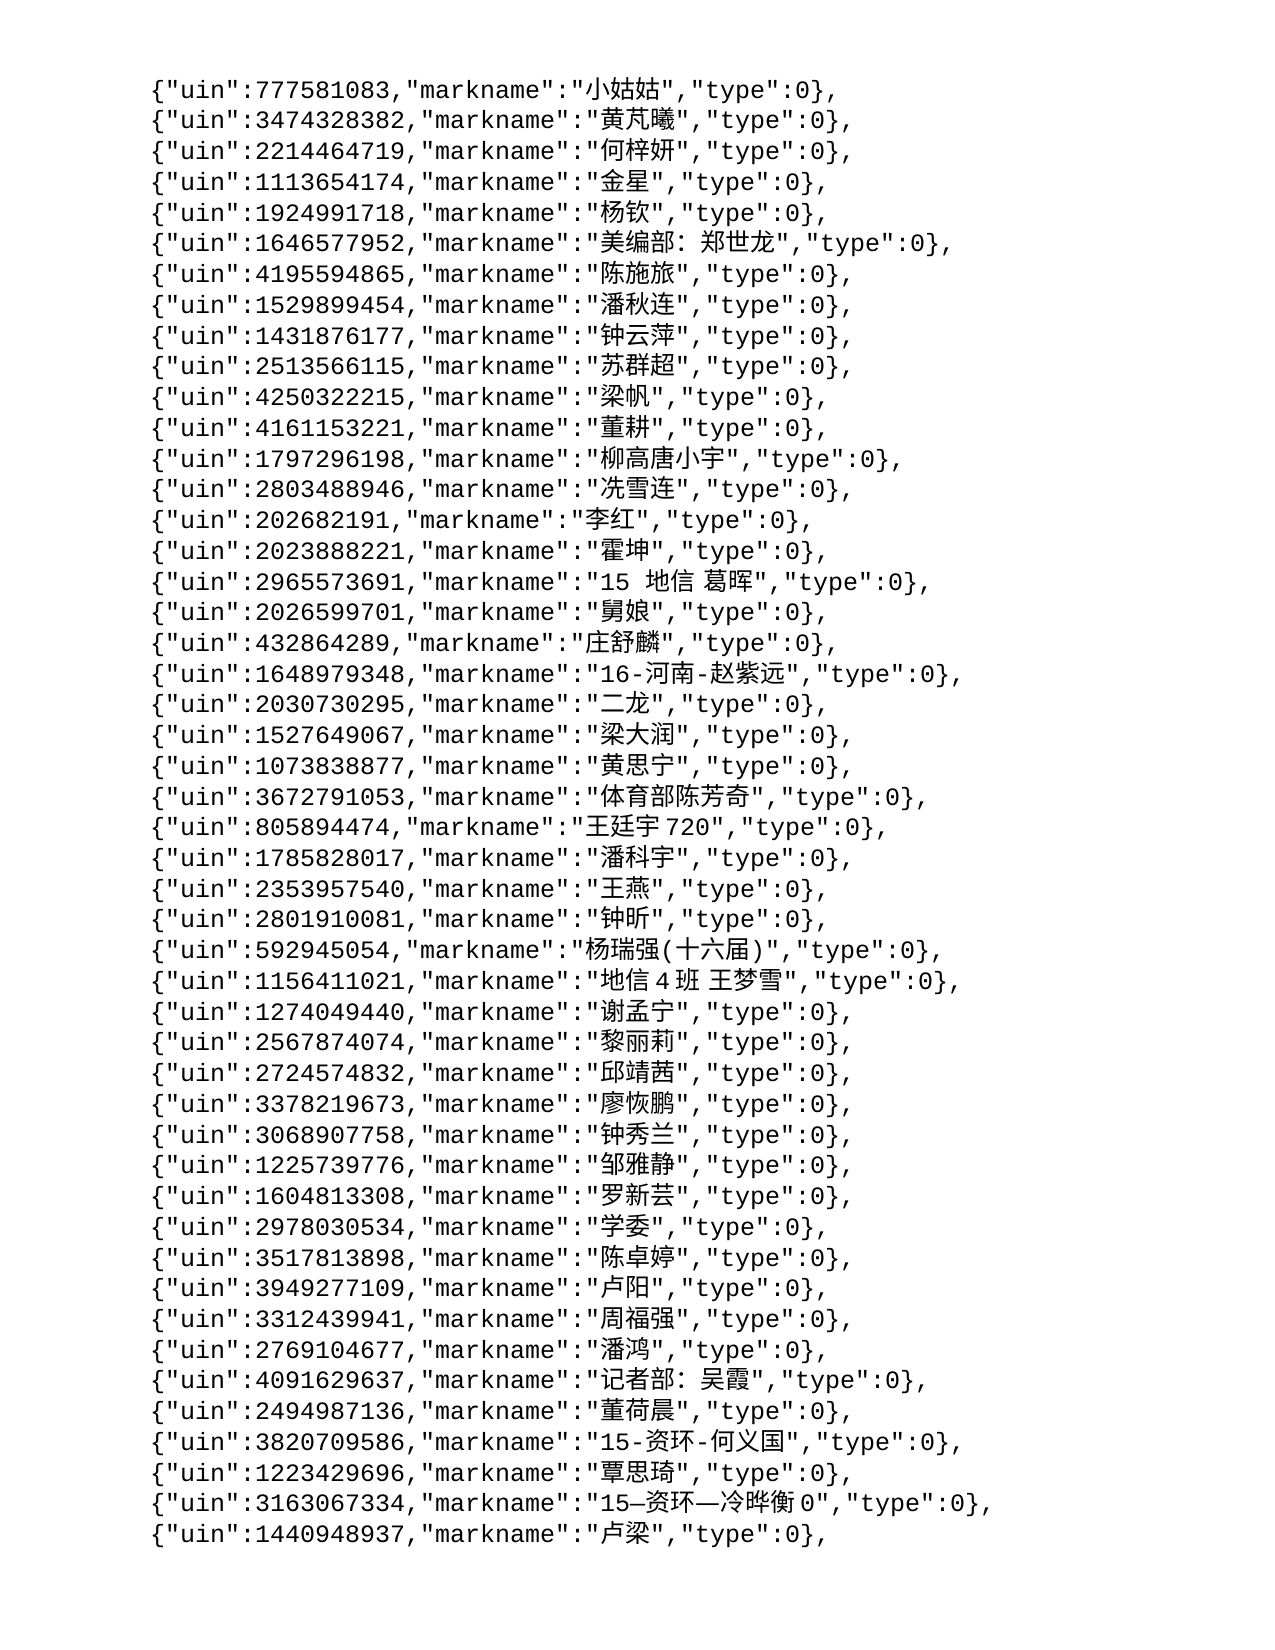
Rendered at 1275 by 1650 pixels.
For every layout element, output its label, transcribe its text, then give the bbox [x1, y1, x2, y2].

text {"retcode":0,"result":{"friends":[{"flag":32,"uin":1977672877,"categories":8},{"flag":4,"uin":181332434,"categories":1},{"flag":16,"uin":1088436431,"categories":4},{"flag":0,"uin":941096745,"categories":0},{"flag":0,"uin":1585151611,"categories":0},{"flag":32,"uin":1805276168,"categories":8},{"flag":4,"uin":4096305117,"categories":1},{"flag":56,"uin":286207818,"categories":14},{"flag":24,"uin":1125327405,"categories":6},{"flag":0,"uin":1497473138,"categories":0},{"flag":0,"uin":2739990128,"categories":0},{"flag":0,"uin":1983256516,"categories":0},{"flag":4,"uin":2388335033,"categories":1},{"flag":40,"uin":1147705927,"categories":10},{"flag":52,"uin":2530017767,"categories":13},{"flag":24,"uin":1026406039,"categories":6},{"flag":52,"uin":1375142875,"categories":13},{"flag":60,"uin":741902648,"categories":15},{"flag":0,"uin":4017862415,"categories":0},{"flag":0,"uin":1029088018,"categories":0},{"flag":0,"uin":3264467930,"categories":0},{"flag":0,"uin":1390006806,"categories":0},{"flag":0,"uin":2059604775,"categories":0},{"flag":40,"uin":2039282992,"categories":10},{"flag":0,"uin":1748315047,"categories":0},{"flag":16,"uin":3395792869,"categories":4},{"flag":52,"uin":338614470,"categories":13},{"flag":32,"uin":2291420747,"categories":8},{"flag":56,"uin":3714169466,"categories":14},{"flag":60,"uin":2853954420,"categories":15},{"flag":0,"uin":2028112766,"categories":0},{"flag":52,"uin":3721554358,"categories":13},{"flag":40,"uin":3941231838,"categories":10},{"flag":0,"uin":2887505048,"categories":0},{"flag":0,"uin":2039443837,"categories":0},{"flag":40,"uin":1103178674,"categories":10},{"flag":8,"uin":2213006936,"categories":2},{"flag":52,"uin":3453345269,"categories":13},{"flag":16,"uin":2195235714,"categories":4},{"flag":32,"uin":3367345670,"categories":8},{"flag":4,"uin":3749770206,"categories":1},{"flag":4,"uin":2217980774,"categories":1},{"flag":32,"uin":1768968391,"categories":8},{"flag":8,"uin":3068714852,"categories":2},{"flag":4,"uin":762383890,"categories":1},{"flag":28,"uin":404339376,"categories":7},{"flag":0,"uin":2804606680,"categories":0},{"flag":4,"uin":3340055802,"categories":1},{"flag":56,"uin":173571341,"categories":14},{"flag":40,"uin":3486101389,"categories":10},{"flag":0,"uin":3767128771,"categories":0},{"flag":4,"uin":557137673,"categories":1},{"flag":0,"uin":2694880204,"categories":0},{"flag":4,"uin":2496045888,"categories":1},{"flag":0,"uin":503024004,"categories":0},{"flag":8,"uin":872796548,"categories":2},{"flag":8,"uin":423615412,"categories":2},{"flag":8,"uin":3059888435,"categories":2},{"flag":16,"uin":3783015922,"categories":4},{"flag":0,"uin":4081762853,"categories":0},{"flag":56,"uin":953196783,"categories":14},{"flag":4,"uin":994577360,"categories":1},{"flag":0,"uin":1193299925,"categories":0},{"flag":16,"uin":2540143575,"categories":4},{"flag":16,"uin":3827644828,"categories":4},{"flag":16,"uin":24371531,"categories":4},{"flag":0,"uin":1838484033,"categories":0},{"flag":40,"uin":742731984,"categories":10},{"flag":4,"uin":3745815829,"categories":1},{"flag":52,"uin":2012332422,"categories":13},{"flag":4,"uin":3047749658,"categories":1},{"flag":40,"uin":3556411222,"categories":10},{"flag":4,"uin":2701913422,"categories":1},{"flag":12,"uin":846741097,"categories":3},{"flag":0,"uin":3679184373,"categories":0},{"flag":0,"uin":2201253718,"categories":0},{"flag":56,"uin":368944306,"categories":14},{"flag":0,"uin":1355657380,"categories":0},{"flag":4,"uin":2314820738,"categories":1},{"flag":4,"uin":2523780541,"categories":1},{"flag":4,"uin":1967295926,"categories":1},{"flag":60,"uin":3025752515,"categories":15},{"flag":8,"uin":2972743509,"categories":2},{"flag":0,"uin":672544641,"categories":0},{"flag":4,"uin":870121305,"categories":1},{"flag":8,"uin":103862768,"categories":2},{"flag":8,"uin":2204872800,"categories":2},{"flag":4,"uin":2664429340,"categories":1},{"flag":28,"uin":2154140065,"categories":7},{"flag":0,"uin":422325932,"categories":0},{"flag":52,"uin":3712918149,"categories":13},{"flag":60,"uin":1078311989,"categories":15},{"flag":4,"uin":3684174950,"categories":1},{"flag":0,"uin":3094356795,"categories":0},{"flag":8,"uin":1661527163,"categories":2},{"flag":180,"uin":2423761838,"categories":13},{"flag":0,"uin":454094870,"categories":0},{"flag":52,"uin":2529801540,"categories":13},{"flag":4,"uin":4141049519,"categories":1},{"flag":16,"uin":2283606403,"categories":4},{"flag":4,"uin":2065586646,"categories":1},{"flag":4,"uin":3851402153,"categories":1},{"flag":0,"uin":3277047291,"categories":0},{"flag":4,"uin":1936321019,"categories":1},{"flag":16,"uin":4235856648,"categories":4},{"flag":52,"uin":3076685576,"categories":13},{"flag":52,"uin":1316903305,"categories":13},{"flag":0,"uin":4195509427,"categories":0},{"flag":8,"uin":3044831726,"categories":2},{"flag":56,"uin":820228441,"categories":14},{"flag":4,"uin":3386157348,"categories":1},{"flag":4,"uin":531222214,"categories":1},{"flag":4,"uin":2642720843,"categories":1},{"flag":56,"uin":3659999570,"categories":14},{"flag":60,"uin":54246419,"categories":15},{"flag":24,"uin":4260761366,"categories":6},{"flag":4,"uin":3297378557,"categories":1},{"flag":0,"uin":4268887161,"categories":0},{"flag":0,"uin":1633070284,"categories":0},{"flag":0,"uin":541297462,"categories":0},{"flag":8,"uin":3866683781,"categories":2},{"flag":16,"uin":3149378299,"categories":4},{"flag":24,"uin":358662936,"categories":6},{"flag":0,"uin":473553330,"categories":0},{"flag":56,"uin":2077016718,"categories":14},{"flag":40,"uin":1738680229,"categories":10},{"flag":56,"uin":2253793653,"categories":14},{"flag":8,"uin":2037083134,"categories":2},{"flag":0,"uin":820429602,"categories":0},{"flag":0,"uin":1019040402,"categories":0},{"flag":40,"uin":2493090829,"categories":10},{"flag":8,"uin":2929705342,"categories":2},{"flag":36,"uin":460677229,"categories":9},{"flag":56,"uin":3455013325,"categories":14},{"flag":40,"uin":2850645815,"categories":10},{"flag":4,"uin":3277943363,"categories":1},{"flag":60,"uin":680821533,"categories":15},{"flag":16,"uin":2568018606,"categories":4},{"flag":8,"uin":3793664627,"categories":2},{"flag":40,"uin":1190783551,"categories":10},{"flag":0,"uin":2066798362,"categories":0},{"flag":16,"uin":91356596,"categories":4},{"flag":40,"uin":4095632478,"categories":10},{"flag":16,"uin":1733302369,"categories":4},{"flag":0,"uin":2792243439,"categories":0},{"flag":40,"uin":4005201857,"categories":10},{"flag":4,"uin":3262958785,"categories":1},{"flag":0,"uin":3654423141,"categories":0},{"flag":0,"uin":3343422046,"categories":0},{"flag":16,"uin":1577047633,"categories":4},{"flag":4,"uin":49380132,"categories":1},{"flag":24,"uin":3720171744,"categories":6},{"flag":16,"uin":3284866365,"categories":4},{"flag":56,"uin":671367841,"categories":14},{"flag":40,"uin":4246366141,"categories":10},{"flag":4,"uin":1269370612,"categories":1},{"flag":12,"uin":777581083,"categories":3},{"flag":16,"uin":1908794158,"categories":4},{"flag":28,"uin":1720972474,"categories":7},{"flag":16,"uin":3474328382,"categories":4},{"flag":52,"uin":2214464719,"categories":13},{"flag":0,"uin":1113654174,"categories":0},{"flag":0,"uin":1924991718,"categories":0},{"flag":40,"uin":1646577952,"categories":10},{"flag":0,"uin":4195594865,"categories":0},{"flag":56,"uin":1529899454,"categories":14},{"flag":16,"uin":1431876177,"categories":4},{"flag":40,"uin":2513566115,"categories":10},{"flag":12,"uin":2342688027,"categories":3},{"flag":60,"uin":4250322215,"categories":15},{"flag":56,"uin":4161153221,"categories":14},{"flag":0,"uin":1797296198,"categories":0},{"flag":56,"uin":2803488946,"categories":14},{"flag":8,"uin":202682191,"categories":2},{"flag":0,"uin":2023888221,"categories":0},{"flag":0,"uin":2965573691,"categories":0},{"flag":12,"uin":2026599701,"categories":3},{"flag":48,"uin":1199066756,"categories":12},{"flag":8,"uin":432864289,"categories":2},{"flag":0,"uin":1648979348,"categories":0},{"flag":8,"uin":2030730295,"categories":2},{"flag":36,"uin":1527649067,"categories":9},{"flag":56,"uin":3633354779,"categories":14},{"flag":16,"uin":1073838877,"categories":4},{"flag":0,"uin":3672791053,"categories":0},{"flag":0,"uin":805894474,"categories":0},{"flag":60,"uin":1785828017,"categories":15},{"flag":60,"uin":2353957540,"categories":15},{"flag":16,"uin":2801910081,"categories":4},{"flag":24,"uin":592945054,"categories":6},{"flag":0,"uin":1156411021,"categories":0},{"flag":4,"uin":1274049440,"categories":1},{"flag":16,"uin":2567874074,"categories":4},{"flag":56,"uin":2724574832,"categories":14},{"flag":40,"uin":3378219673,"categories":10},{"flag":56,"uin":3068907758,"categories":14},{"flag":16,"uin":1225739776,"categories":4},{"flag":56,"uin":1604813308,"categories":14},{"flag":0,"uin":2978030534,"categories":0},{"flag":4,"uin":3517813898,"categories":1},{"flag":16,"uin":3949277109,"categories":4},{"flag":12,"uin":890469545,"categories":3},{"flag":16,"uin":3312439941,"categories":4},{"flag":8,"uin":2769104677,"categories":2},{"flag":40,"uin":4091629637,"categories":10},{"flag":4,"uin":2494987136,"categories":1},{"flag":0,"uin":3820709586,"categories":0},{"flag":4,"uin":1223429696,"categories":1},{"flag":0,"uin":3163067334,"categories":0},{"flag":56,"uin":1440948937,"categories":14},{"flag":24,"uin":4106038376,"categories":6},{"flag":0,"uin":4213490044,"categories":0},{"flag":16,"uin":104731760,"categories":4},{"flag":4,"uin":1378558763,"categories":1},{"flag":24,"uin":1716309025,"categories":6},{"flag":24,"uin":2577553388,"categories":6},{"flag":24,"uin":2113477161,"categories":6},{"flag":40,"uin":763811300,"categories":10},{"flag":56,"uin":1277261631,"categories":14},{"flag":4,"uin":1156618760,"categories":1},{"flag":40,"uin":1538845058,"categories":10},{"flag":40,"uin":3817764977,"categories":10},{"flag":8,"uin":4095309896,"categories":2},{"flag":8,"uin":4189826169,"categories":2},{"flag":16,"uin":2210825551,"categories":4},{"flag":24,"uin":1852029622,"categories":6},{"flag":0,"uin":365713189,"categories":0},{"flag":56,"uin":3806751814,"categories":14},{"flag":0,"uin":861491298,"categories":0},{"flag":36,"uin":1097773474,"categories":9},{"flag":0,"uin":1570744274,"categories":0},{"flag":56,"uin":4256126939,"categories":14},{"flag":0,"uin":3350965508,"categories":0},{"flag":40,"uin":950237266,"categories":10},{"flag":0,"uin":151684000,"categories":0},{"flag":40,"uin":1441627253,"categories":10},{"flag":56,"uin":687799544,"categories":14},{"flag":56,"uin":1772588817,"categories":14},{"flag":8,"uin":27297742,"categories":2},{"flag":16,"uin":1928697133,"categories":4},{"flag":8,"uin":308911789,"categories":2},{"flag":0,"uin":1561562393,"categories":0},{"flag":56,"uin":274465593,"categories":14},{"flag":56,"uin":214623348,"categories":14},{"flag":24,"uin":3371971021,"categories":6},{"flag":24,"uin":2718128011,"categories":6},{"flag":40,"uin":785644274,"categories":10},{"flag":56,"uin":3877792724,"categories":14},{"flag":24,"uin":1645723024,"categories":6},{"flag":40,"uin":1695307879,"categories":10},{"flag":40,"uin":793715980,"categories":10},{"flag":0,"uin":686188473,"categories":0},{"flag":40,"uin":4106253649,"categories":10},{"flag":24,"uin":2899526214,"categories":6},{"flag":8,"uin":1110137406,"categories":2},{"flag":8,"uin":2580704359,"categories":2},{"flag":8,"uin":2050968098,"categories":2},{"flag":8,"uin":627799510,"categories":2},{"flag":0,"uin":799614558,"categories":0},{"flag":60,"uin":1133013151,"categories":15},{"flag":40,"uin":1934469538,"categories":10},{"flag":28,"uin":2806771956,"categories":7},{"flag":4,"uin":4051144137,"categories":1},{"flag":4,"uin":1758883317,"categories":1},{"flag":0,"uin":1966274612,"categories":0},{"flag":40,"uin":2112703993,"categories":10},{"flag":36,"uin":602181312,"categories":9},{"flag":16,"uin":2512670497,"categories":4},{"flag":24,"uin":1917702288,"categories":6},{"flag":16,"uin":3708862873,"categories":4},{"flag":40,"uin":249442008,"categories":10},{"flag":60,"uin":1833509900,"categories":15},{"flag":0,"uin":887594263,"categories":0},{"flag":32,"uin":766497619,"categories":8},{"flag":24,"uin":2638781884,"categories":6},{"flag":0,"uin":3085155043,"categories":0},{"flag":24,"uin":3758830631,"categories":6},{"flag":0,"uin":1323525072,"categories":0},{"flag":56,"uin":4176151438,"categories":14},{"flag":56,"uin":3510012239,"categories":14},{"flag":24,"uin":4193103269,"categories":6},{"flag":40,"uin":4239830383,"categories":10},{"flag":56,"uin":2377771958,"categories":14},{"flag":0,"uin":1726221749,"categories":0},{"flag":12,"uin":2861633915,"categories":3},{"flag":56,"uin":3004507308,"categories":14},{"flag":12,"uin":1824214288,"categories":3},{"flag":24,"uin":320664662,"categories":6},{"flag":52,"uin":3762129043,"categories":13},{"flag":0,"uin":2417659070,"categories":0},{"flag":8,"uin":1630280990,"categories":2},{"flag":40,"uin":3053634866,"categories":10},{"flag":0,"uin":1383364091,"categories":0},{"flag":24,"uin":948901744,"categories":6},{"flag":24,"uin":452606520,"categories":6},{"flag":0,"uin":1430148815,"categories":0},{"flag":56,"uin":2361233545,"categories":14},{"flag":4,"uin":2607342395,"categories":1},{"flag":60,"uin":2514390106,"categories":15},{"flag":0,"uin":3212298566,"categories":0},{"flag":0,"uin":1180436080,"categories":0},{"flag":8,"uin":620934961,"categories":2},{"flag":0,"uin":1453307694,"categories":0},{"flag":28,"uin":4186464775,"categories":7},{"flag":0,"uin":1742243536,"categories":0},{"flag":0,"uin":1023362171,"categories":0}],"marknames":[{"uin":1977672877,"markname":"麦水科","type":0},{"uin":1088436431,"markname":"钟玲","type":0},{"uin":1585151611,"markname":"崔","type":0},{"uin":1805276168,"markname":"徐庆钟","type":0},{"uin":4096305117,"markname":"林佳豪","type":0},{"uin":286207818,"markname":"郭芳","type":0},{"uin":1125327405,"markname":"任传佳","type":0},{"uin":1497473138,"markname":"武汉地区负责人","type":0},{"uin":2739990128,"markname":"二中","type":0},{"uin":1983256516,"markname":"宋红莹教官","type":0},{"uin":2388335033,"markname":"张家豪","type":0},{"uin":1147705927,"markname":"虞达靖(十二届)","type":0},{"uin":2530017767,"markname":"麦薇","type":0},{"uin":1026406039,"markname":"卢涵","type":0},{"uin":1375142875,"markname":"欧琳","type":0},{"uin":741902648,"markname":"何桦","type":0},{"uin":4017862415,"markname":"刘洋","type":0},{"uin":1029088018,"markname":"。。。。。","type":0},{"uin":1390006806,"markname":"qq音速家族","type":0},{"uin":2059604775,"markname":"张晟凯自强","type":0},{"uin":2039282992,"markname":"鄂永芳","type":0},{"uin":1748315047,"markname":"小哄~(^V^)","type":0},{"uin":3395792869,"markname":"鸭子","type":0},{"uin":338614470,"markname":"杨泽敏","type":0},{"uin":3714169466,"markname":"廖敏","type":0},{"uin":2853954420,"markname":"罗家霖","type":0},{"uin":2028112766,"markname":"周雨梅","type":0},{"uin":3721554358,"markname":"赵珊莹","type":0},{"uin":3941231838,"markname":"十三届：李勇浩","type":0},{"uin":2887505048,"markname":"柳高地信学妹","type":0},{"uin":2039443837,"markname":"李万哲","type":0},{"uin":1103178674,"markname":"写作部：曾建姣","type":0},{"uin":2213006936,"markname":"陆秋丹","type":0},{"uin":3453345269,"markname":"张人干","type":0},{"uin":2195235714,"markname":"莫惠琴","type":0},{"uin":3367345670,"markname":"龙旭达","type":0},{"uin":3749770206,"markname":"黄维正","type":0},{"uin":2217980774,"markname":"大头","type":0},{"uin":3068714852,"markname":"赖系","type":0},{"uin":762383890,"markname":"大头","type":0},{"uin":2804606680,"markname":"吴锦波","type":0},{"uin":3340055802,"markname":"董斯斯","type":0},{"uin":173571341,"markname":"潘晓芸","type":0},{"uin":3486101389,"markname":"董婷婷","type":0},{"uin":3767128771,"markname":"15-资环-杨航025-116","type":0},{"uin":557137673,"markname":"虞思皓","type":0},{"uin":2694880204,"markname":"地信制图江燕桦","type":0},{"uin":2496045888,"markname":"啊蒋","type":0},{"uin":503024004,"markname":"王玥瑶","type":0},{"uin":872796548,"markname":" 冼蕾","type":0},{"uin":423615412,"markname":"潘泓江","type":0},{"uin":3059888435,"markname":"董霖明","type":0},{"uin":3783015922,"markname":"董富瑞","type":0},{"uin":4081762853,"markname":"15-地信-武景岳","type":0},{"uin":953196783,"markname":"邱闲","type":0},{"uin":994577360,"markname":"陈刘云","type":0},{"uin":1193299925,"markname":"略懂-康雨豪","type":0},{"uin":2540143575,"markname":"董鑫明","type":0},{"uin":3827644828,"markname":"N≡N","type":0},{"uin":24371531,"markname":"廖频","type":0},{"uin":1838484033,"markname":"15-地信-张慧","type":0},{"uin":742731984,"markname":"副社长李青云","type":0},{"uin":3745815829,"markname":"黎明兵","type":0},{"uin":2012332422,"markname":"潘俊霖","type":0},{"uin":3047749658,"markname":"董刚玉","type":0},{"uin":3556411222,"markname":"岑祚保","type":0},{"uin":2701913422,"markname":"冯月的mam","type":0},{"uin":846741097,"markname":"大姑姑","type":0},{"uin":3679184373,"markname":"冯玉乾","type":0},{"uin":2201253718,"markname":"14柳高徐汐","type":0},{"uin":368944306,"markname":"蒋跃兰","type":0},{"uin":1355657380,"markname":"学姐14号兰志娴","type":0},{"uin":2314820738,"markname":"李希靖","type":0},{"uin":2523780541,"markname":"李慧雯","type":0},{"uin":1967295926,"markname":"韦静茜","type":0},{"uin":3025752515,"markname":"谭济莎","type":0},{"uin":2972743509,"markname":"张强","type":0},{"uin":672544641,"markname":"14-地信-李郑宇","type":0},{"uin":870121305,"markname":"黎俊麟","type":0},{"uin":103862768,"markname":"邱俊源","type":0},{"uin":2204872800,"markname":"邓荻琛","type":0},{"uin":2664429340,"markname":"林楚莹","type":0},{"uin":422325932,"markname":"惠紫卿","type":0},{"uin":3712918149,"markname":"梁翀","type":0},{"uin":1078311989,"markname":"黄柳君","type":0},{"uin":3684174950,"markname":" 朱思娜","type":0},{"uin":3094356795,"markname":"谢煜晨","type":0},{"uin":1661527163,"markname":"豪弟","type":0},{"uin":2423761838,"markname":"黄振旸","type":0},{"uin":454094870,"markname":"何晓辉","type":0},{"uin":2529801540,"markname":"黄晨","type":0},{"uin":4141049519,"markname":"张灵玉","type":0},{"uin":2283606403,"markname":"妹","type":0},{"uin":2065586646,"markname":"陈俪萱","type":0},{"uin":3851402153,"markname":"于春堃","type":0},{"uin":3277047291,"markname":" 地信3班 朱正","type":0},{"uin":1936321019,"markname":"吴凌","type":0},{"uin":4235856648,"markname":"许艺龄","type":0},{"uin":3076685576,"markname":"邱昱","type":0},{"uin":1316903305,"markname":"严焱","type":0},{"uin":4195509427,"markname":"遥感陈江媛","type":0},{"uin":3044831726,"markname":"邓沂昕","type":0},{"uin":820228441,"markname":"李浩玮","type":0},{"uin":3386157348,"markname":"蒋晓君","type":0},{"uin":531222214,"markname":"韦德力","type":0},{"uin":2642720843,"markname":"覃思琦","type":0},{"uin":3659999570,"markname":"卢芳安","type":0},{"uin":54246419,"markname":"覃丽冰","type":0},{"uin":4260761366,"markname":"罗静","type":0},{"uin":3297378557,"markname":"周鹏祥","type":0},{"uin":4268887161,"markname":"15-资环-慕航116","type":0},{"uin":1633070284,"markname":"社会学 叶佳韵","type":0},{"uin":541297462,"markname":"刘宇森","type":0},{"uin":3866683781,"markname":"莫丹琳","type":0},{"uin":3149378299,"markname":"林瑶","type":0},{"uin":358662936,"markname":"梁国芳","type":0},{"uin":473553330,"markname":"胡琦","type":0},{"uin":2077016718,"markname":"刘科龙","type":0},{"uin":1738680229,"markname":"写作部：张慧敏","type":0},{"uin":2253793653,"markname":"李梦洁","type":0},{"uin":2037083134,"markname":"梁舒","type":0},{"uin":820429602,"markname":"金逸陶","type":0},{"uin":1019040402,"markname":"产品组 李耳冉","type":0},{"uin":2493090829,"markname":"董秀珍","type":0},{"uin":2929705342,"markname":"恒星","type":0},{"uin":460677229,"markname":"陶建宁","type":0},{"uin":3455013325,"markname":"钟瑞彬","type":0},{"uin":2850645815,"markname":"钟奋忠","type":0},{"uin":3277943363,"markname":"钟杭利","type":0},{"uin":680821533,"markname":"欧婷","type":0},{"uin":2568018606,"markname":"陈日红","type":0},{"uin":3793664627,"markname":"陶玉华","type":0},{"uin":1190783551,"markname":"钟奋忠","type":0},{"uin":2066798362,"markname":"程家伟","type":0},{"uin":91356596,"markname":" 覃邡蘇","type":0},{"uin":4095632478,"markname":"宣传部：卿宁","type":0},{"uin":1733302369,"markname":"程榜昇","type":0},{"uin":2792243439,"markname":"中文-李雯","type":0},{"uin":4005201857,"markname":"人事部；植成园","type":0},{"uin":3262958785,"markname":"何清","type":0},{"uin":3654423141,"markname":"雷超然","type":0},{"uin":3343422046,"markname":"吕剑伦","type":0},{"uin":1577047633,"markname":"李阳","type":0},{"uin":49380132,"markname":"容叶枫","type":0},{"uin":3720171744,"markname":"黄怡","type":0},{"uin":3284866365,"markname":"谢佳秀","type":0},{"uin":671367841,"markname":"贾哲铖","type":0},{"uin":4246366141,"markname":"编辑部:麦素娇","type":0},{"uin":1269370612,"markname":"杨懿","type":0},{"uin":777581083,"markname":"小姑姑","type":0},{"uin":3474328382,"markname":"黄芃曦","type":0},{"uin":2214464719,"markname":"何梓妍","type":0},{"uin":1113654174,"markname":"金星","type":0},{"uin":1924991718,"markname":"杨钦","type":0},{"uin":1646577952,"markname":"美编部：郑世龙","type":0},{"uin":4195594865,"markname":"陈施旅","type":0},{"uin":1529899454,"markname":"潘秋连","type":0},{"uin":1431876177,"markname":"钟云萍","type":0},{"uin":2513566115,"markname":"苏群超","type":0},{"uin":4250322215,"markname":"梁帆","type":0},{"uin":4161153221,"markname":"董耕","type":0},{"uin":1797296198,"markname":"柳高唐小宇","type":0},{"uin":2803488946,"markname":"冼雪连","type":0},{"uin":202682191,"markname":"李红","type":0},{"uin":2023888221,"markname":"霍坤","type":0},{"uin":2965573691,"markname":"15 地信 葛晖","type":0},{"uin":2026599701,"markname":"舅娘","type":0},{"uin":432864289,"markname":"庄舒麟","type":0},{"uin":1648979348,"markname":"16-河南-赵紫远","type":0},{"uin":2030730295,"markname":"二龙","type":0},{"uin":1527649067,"markname":"梁大润","type":0},{"uin":1073838877,"markname":"黄思宁","type":0},{"uin":3672791053,"markname":"体育部陈芳奇","type":0},{"uin":805894474,"markname":"王廷宇720","type":0},{"uin":1785828017,"markname":"潘科宇","type":0},{"uin":2353957540,"markname":"王燕","type":0},{"uin":2801910081,"markname":"钟昕","type":0},{"uin":592945054,"markname":"杨瑞强(十六届)","type":0},{"uin":1156411021,"markname":"地信4班 王梦雪","type":0},{"uin":1274049440,"markname":"谢孟宁","type":0},{"uin":2567874074,"markname":"黎丽莉","type":0},{"uin":2724574832,"markname":"邱靖茜","type":0},{"uin":3378219673,"markname":"廖恢鹏","type":0},{"uin":3068907758,"markname":"钟秀兰","type":0},{"uin":1225739776,"markname":"邹雅静","type":0},{"uin":1604813308,"markname":"罗新芸","type":0},{"uin":2978030534,"markname":"学委","type":0},{"uin":3517813898,"markname":"陈卓婷","type":0},{"uin":3949277109,"markname":"卢阳","type":0},{"uin":3312439941,"markname":"周福强","type":0},{"uin":2769104677,"markname":"潘鸿","type":0},{"uin":4091629637,"markname":"记者部：吴霞","type":0},{"uin":2494987136,"markname":"董荷晨","type":0},{"uin":3820709586,"markname":"15-资环-何义国","type":0},{"uin":1223429696,"markname":"覃思琦","type":0},{"uin":3163067334,"markname":"15—资环—冷晔衡0","type":0},{"uin":1440948937,"markname":"卢梁","type":0},{"uin":4106038376,"markname":"记者部：杨春玉","type":0},{"uin":4213490044,"markname":"16广西石珊珊","type":0},{"uin":104731760,"markname":"钟玲","type":0},{"uin":1378558763,"markname":"王毓江","type":0},{"uin":1716309025,"markname":"编辑部钟薇","type":0},{"uin":2577553388,"markname":"岑静萍","type":0},{"uin":2113477161,"markname":"陈...","type":0},{"uin":763811300,"markname":"董小琴","type":0},{"uin":1277261631,"markname":"钟晓虹","type":0},{"uin":1156618760,"markname":"程鹏","type":0},{"uin":1538845058,"markname":" 黄蔼蓉","type":0},{"uin":3817764977,"markname":"陶啊莲","type":0},{"uin":4095309896,"markname":"钟京怡","type":0},{"uin":4189826169,"markname":"廖绪彬","type":0},{"uin":2210825551,"markname":"董翠莲","type":0},{"uin":1852029622,"markname":"陶善豪","type":0},{"uin":365713189,"markname":"15-地信-吴林颖-126-","type":0},{"uin":3806751814,"markname":"潘新会","type":0},{"uin":861491298,"markname":"赵妈","type":0},{"uin":1097773474,"markname":"潘任安","type":0},{"uin":1570744274,"markname":"15-地信-段雨希-130-","type":0},{"uin":4256126939,"markname":"陶兴花","type":0},{"uin":3350965508,"markname":"刘佳佳","type":0},{"uin":950237266,"markname":"人事部：杨华华","type":0},{"uin":1441627253,"markname":"编辑部：李浩","type":0},{"uin":687799544,"markname":"潘绍玉","type":0},{"uin":27297742,"markname":"一中吧那个理科渣","type":0},{"uin":1928697133,"markname":"钟明峰","type":0},{"uin":308911789,"markname":"廖倍仪","type":0},{"uin":1561562393,"markname":"陆裕富","type":0},{"uin":274465593,"markname":"徐小妹","type":0},{"uin":214623348,"markname":"廖春","type":0},{"uin":3371971021,"markname":"董榕叶","type":0},{"uin":2718128011,"markname":"周明裕","type":0},{"uin":785644274,"markname":"毛辉","type":0},{"uin":3877792724,"markname":"董连娇","type":0},{"uin":1645723024,"markname":"刘钰杰","type":0},{"uin":1695307879,"markname":"杨扬","type":0},{"uin":793715980,"markname":"钟婷茹","type":0},{"uin":686188473,"markname":"简文韵","type":0},{"uin":4106253649,"markname":"陈杏芳","type":0},{"uin":2899526214,"markname":"潘丽丽","type":0},{"uin":1110137406,"markname":"董子健","type":0},{"uin":2580704359,"markname":"谢丽轩","type":0},{"uin":2050968098,"markname":"刘懿","type":0},{"uin":627799510,"markname":"朱茵","type":0},{"uin":799614558,"markname":"汪","type":0},{"uin":1133013151,"markname":"温晴","type":0},{"uin":1934469538,"markname":"何家慧","type":0},{"uin":2806771956,"markname":"李华","type":0},{"uin":4051144137,"markname":"骆俊地","type":0},{"uin":1758883317,"markname":"李逢欲","type":0},{"uin":1966274612,"markname":"纪煜杰","type":0},{"uin":2112703993,"markname":"陈玲","type":0},{"uin":602181312,"markname":"谢易秀","type":0},{"uin":2512670497,"markname":"覃芳秀","type":0},{"uin":1917702288,"markname":"钟易均","type":0},{"uin":3708862873,"markname":"QQ","type":0},{"uin":249442008,"markname":"植呈园","type":0},{"uin":1833509900,"markname":"刘凯妮","type":0},{"uin":887594263,"markname":"张佳楠-地四","type":0},{"uin":766497619,"markname":"唐绪富","type":0},{"uin":2638781884,"markname":"邓贤平","type":0},{"uin":3085155043,"markname":"马思","type":0},{"uin":3758830631,"markname":"陈雪","type":0},{"uin":4176151438,"markname":"刘燕","type":0},{"uin":3510012239,"markname":"莫求莲","type":0},{"uin":4193103269,"markname":"赵海莲","type":0},{"uin":2377771958,"markname":"罗丽珍","type":0},{"uin":1726221749,"markname":"13贺州张义立","type":0},{"uin":3004507308,"markname":"钟小英","type":0},{"uin":1824214288,"markname":"欧艳英","type":0},{"uin":320664662,"markname":"李玉娟","type":0},{"uin":3762129043,"markname":"肥兆","type":0},{"uin":2417659070,"markname":"柳高覃超","type":0},{"uin":1630280990,"markname":"陆鑫","type":0},{"uin":3053634866,"markname":"莫艳","type":0},{"uin":1383364091,"markname":"张曼丽","type":0},{"uin":948901744,"markname":"陶善豪","type":0},{"uin":452606520,"markname":"刘思萍","type":0},{"uin":1430148815,"markname":"地信3班 刘晓奎","type":0},{"uin":2361233545,"markname":"廖心华","type":0},{"uin":2514390106,"markname":"莫传键","type":0},{"uin":3212298566,"markname":"14-地信-郁婷婷","type":0},{"uin":1180436080,"markname":"物院微电刘森","type":0},{"uin":620934961,"markname":"一中那个理科","type":0},{"uin":1453307694,"markname":"16 经管 章千","type":0},{"uin":4186464775,"markname":"元旦同学","type":0},{"uin":1742243536,"markname":"焦明捷","type":0}],"categories":[{"index":0,"sort":2,"name":"none"},{"index":1,"sort":4,"name":"primary"},{"index":2,"sort":10,"name":"friend"},{"index":3,"sort":13,"name":"Relationship"},{"index":4,"sort":6,"name":"Middle"},{"index":5,"sort":19,"name":"another"},{"index":6,"sort":12,"name":"literature 2"},{"index":7,"sort":1,"name":""},{"index":8,"sort":9,"name":"master"},{"index":9,"sort":5,"name":" senior 1"},{"index":10,"sort":11,"name":"literature 1"},{"index":11,"sort":20,"name":"封权限"},{"index":12,"sort":3,"name":"。"},{"index":13,"sort":8,"name":"small"},{"index":14,"sort":7,"name":"senior 2"},{"index":15,"sort":14,"name":"again"}],"vipinfo":[{"vip_level":0,"u":2065586646,"is_vip":0},{"vip_level":0,"u":3851402153,"is_vip":0},{"vip_level":0,"u":3277047291,"is_vip":0},{"vip_level":0,"u":1936321019,"is_vip":0},{"vip_level":0,"u":4235856648,"is_vip":0},{"vip_level":0,"u":3076685576,"is_vip":0},{"vip_level":0,"u":1316903305,"is_vip":0},{"vip_level":0,"u":4195509427,"is_vip":0},{"vip_level":0,"u":3044831726,"is_vip":0},{"vip_level":0,"u":820228441,"is_vip":0},{"vip_level":0,"u":3386157348,"is_vip":0},{"vip_level":6,"u":531222214,"is_vip":1},{"vip_level":0,"u":2642720843,"is_vip":0},{"vip_level":0,"u":3659999570,"is_vip":0},{"vip_level":0,"u":54246419,"is_vip":0},{"vip_level":3,"u":4260761366,"is_vip":1},{"vip_level":0,"u":3297378557,"is_vip":0},{"vip_level":1,"u":4268887161,"is_vip":1},{"vip_level":0,"u":1633070284,"is_vip":0},{"vip_level":0,"u":541297462,"is_vip":0},{"vip_level":0,"u":3866683781,"is_vip":0},{"vip_level":5,"u":3149378299,"is_vip":1},{"vip_level":6,"u":358662936,"is_vip":1},{"vip_level":4,"u":473553330,"is_vip":1},{"vip_level":0,"u":2077016718,"is_vip":0},{"vip_level":7,"u":1738680229,"is_vip":1},{"vip_level":0,"u":2253793653,"is_vip":0},{"vip_level":0,"u":2037083134,"is_vip":0},{"vip_level":5,"u":820429602,"is_vip":1},{"vip_level":4,"u":1019040402,"is_vip":1},{"vip_level":0,"u":2493090829,"is_vip":0},{"vip_level":0,"u":2929705342,"is_vip":0},{"vip_level":0,"u":460677229,"is_vip":0},{"vip_level":0,"u":3455013325,"is_vip":0},{"vip_level":0,"u":2850645815,"is_vip":0},{"vip_level":0,"u":3277943363,"is_vip":0},{"vip_level":3,"u":680821533,"is_vip":1},{"vip_level":0,"u":2568018606,"is_vip":0},{"vip_level":0,"u":3793664627,"is_vip":0},{"vip_level":0,"u":1190783551,"is_vip":0},{"vip_level":0,"u":2066798362,"is_vip":0},{"vip_level":0,"u":91356596,"is_vip":0},{"vip_level":1,"u":4095632478,"is_vip":1},{"vip_level":0,"u":1733302369,"is_vip":0},{"vip_level":3,"u":2792243439,"is_vip":1},{"vip_level":0,"u":4005201857,"is_vip":0},{"vip_level":0,"u":3262958785,"is_vip":0},{"vip_level":4,"u":3654423141,"is_vip":1},{"vip_level":0,"u":3343422046,"is_vip":0},{"vip_level":0,"u":1577047633,"is_vip":0},{"vip_level":0,"u":793715980,"is_vip":0},{"vip_level":0,"u":686188473,"is_vip":0},{"vip_level":0,"u":4106253649,"is_vip":0},{"vip_level":0,"u":2899526214,"is_vip":0},{"vip_level":0,"u":1110137406,"is_vip":0},{"vip_level":0,"u":2580704359,"is_vip":0},{"vip_level":0,"u":2050968098,"is_vip":0},{"vip_level":0,"u":627799510,"is_vip":0},{"vip_level":0,"u":799614558,"is_vip":0},{"vip_level":0,"u":1133013151,"is_vip":0},{"vip_level":0,"u":1934469538,"is_vip":0},{"vip_level":0,"u":2806771956,"is_vip":0},{"vip_level":0,"u":4051144137,"is_vip":0},{"vip_level":0,"u":1758883317,"is_vip":0},{"vip_level":0,"u":1966274612,"is_vip":0},{"vip_level":0,"u":2112703993,"is_vip":0},{"vip_level":0,"u":602181312,"is_vip":0},{"vip_level":0,"u":2512670497,"is_vip":0},{"vip_level":0,"u":1917702288,"is_vip":0},{"vip_level":0,"u":3708862873,"is_vip":0},{"vip_level":0,"u":249442008,"is_vip":0},{"vip_level":4,"u":1833509900,"is_vip":1},{"vip_level":0,"u":887594263,"is_vip":0},{"vip_level":0,"u":766497619,"is_vip":0},{"vip_level":0,"u":2638781884,"is_vip":0},{"vip_level":0,"u":3085155043,"is_vip":0},{"vip_level":0,"u":3758830631,"is_vip":0},{"vip_level":0,"u":1323525072,"is_vip":0},{"vip_level":0,"u":4176151438,"is_vip":0},{"vip_level":0,"u":3510012239,"is_vip":0},{"vip_level":0,"u":4193103269,"is_vip":0},{"vip_level":0,"u":4239830383,"is_vip":0},{"vip_level":0,"u":2377771958,"is_vip":0},{"vip_level":3,"u":1726221749,"is_vip":1},{"vip_level":0,"u":2861633915,"is_vip":0},{"vip_level":0,"u":3004507308,"is_vip":0},{"vip_level":0,"u":1824214288,"is_vip":0},{"vip_level":0,"u":320664662,"is_vip":0},{"vip_level":0,"u":3762129043,"is_vip":0},{"vip_level":0,"u":2417659070,"is_vip":0},{"vip_level":0,"u":1630280990,"is_vip":0},{"vip_level":0,"u":3053634866,"is_vip":0},{"vip_level":0,"u":1383364091,"is_vip":0},{"vip_level":0,"u":948901744,"is_vip":0},{"vip_level":0,"u":452606520,"is_vip":0},{"vip_level":0,"u":1430148815,"is_vip":0},{"vip_level":0,"u":2361233545,"is_vip":0},{"vip_level":0,"u":2607342395,"is_vip":0},{"vip_level":0,"u":2514390106,"is_vip":0},{"vip_level":0,"u":3212298566,"is_vip":0},{"vip_level":0,"u":1977672877,"is_vip":0},{"vip_level":0,"u":181332434,"is_vip":0},{"vip_level":0,"u":1088436431,"is_vip":0},{"vip_level":0,"u":941096745,"is_vip":0},{"vip_level":6,"u":1585151611,"is_vip":1},{"vip_level":0,"u":1805276168,"is_vip":0},{"vip_level":0,"u":4096305117,"is_vip":0},{"vip_level":0,"u":286207818,"is_vip":0},{"vip_level":0,"u":1125327405,"is_vip":0},{"vip_level":0,"u":1497473138,"is_vip":0},{"vip_level":0,"u":2739990128,"is_vip":0},{"vip_level":0,"u":1983256516,"is_vip":0},{"vip_level":0,"u":2388335033,"is_vip":0},{"vip_level":0,"u":1147705927,"is_vip":0},{"vip_level":0,"u":2530017767,"is_vip":0},{"vip_level":0,"u":1026406039,"is_vip":0},{"vip_level":3,"u":1375142875,"is_vip":1},{"vip_level":2,"u":741902648,"is_vip":1},{"vip_level":1,"u":4017862415,"is_vip":1},{"vip_level":0,"u":1029088018,"is_vip":0},{"vip_level":0,"u":3264467930,"is_vip":0},{"vip_level":0,"u":1390006806,"is_vip":0},{"vip_level":0,"u":2059604775,"is_vip":0},{"vip_level":5,"u":2039282992,"is_vip":1},{"vip_level":2,"u":1748315047,"is_vip":1},{"vip_level":0,"u":3395792869,"is_vip":0},{"vip_level":0,"u":338614470,"is_vip":0},{"vip_level":0,"u":2291420747,"is_vip":0},{"vip_level":0,"u":3714169466,"is_vip":0},{"vip_level":6,"u":2853954420,"is_vip":1},{"vip_level":0,"u":2028112766,"is_vip":0},{"vip_level":0,"u":3721554358,"is_vip":0},{"vip_level":0,"u":3941231838,"is_vip":0},{"vip_level":0,"u":2887505048,"is_vip":0},{"vip_level":0,"u":2039443837,"is_vip":0},{"vip_level":6,"u":1103178674,"is_vip":1},{"vip_level":0,"u":2213006936,"is_vip":0},{"vip_level":0,"u":3453345269,"is_vip":0},{"vip_level":0,"u":2195235714,"is_vip":0},{"vip_level":0,"u":3367345670,"is_vip":0},{"vip_level":0,"u":3749770206,"is_vip":0},{"vip_level":0,"u":2217980774,"is_vip":0},{"vip_level":0,"u":1768968391,"is_vip":0},{"vip_level":7,"u":3068714852,"is_vip":1},{"vip_level":0,"u":762383890,"is_vip":0},{"vip_level":4,"u":404339376,"is_vip":1},{"vip_level":0,"u":2804606680,"is_vip":0},{"vip_level":0,"u":3340055802,"is_vip":0},{"vip_level":0,"u":173571341,"is_vip":0},{"vip_level":0,"u":3486101389,"is_vip":0},{"vip_level":0,"u":1180436080,"is_vip":0},{"vip_level":0,"u":1453307694,"is_vip":0},{"vip_level":0,"u":1023362171,"is_vip":0},{"vip_level":0,"u":620934961,"is_vip":0},{"vip_level":0,"u":4186464775,"is_vip":0},{"vip_level":0,"u":1742243536,"is_vip":0},{"vip_level":0,"u":3949277109,"is_vip":0},{"vip_level":0,"u":890469545,"is_vip":0},{"vip_level":0,"u":3312439941,"is_vip":0},{"vip_level":0,"u":2769104677,"is_vip":0},{"vip_level":0,"u":4091629637,"is_vip":0},{"vip_level":0,"u":2494987136,"is_vip":0},{"vip_level":0,"u":3820709586,"is_vip":0},{"vip_level":0,"u":1223429696,"is_vip":0},{"vip_level":0,"u":3163067334,"is_vip":0},{"vip_level":5,"u":1440948937,"is_vip":1},{"vip_level":0,"u":4106038376,"is_vip":0},{"vip_level":0,"u":4213490044,"is_vip":0},{"vip_level":0,"u":104731760,"is_vip":0},{"vip_level":0,"u":1378558763,"is_vip":0},{"vip_level":0,"u":1716309025,"is_vip":0},{"vip_level":0,"u":2577553388,"is_vip":0},{"vip_level":0,"u":2113477161,"is_vip":0},{"vip_level":0,"u":763811300,"is_vip":0},{"vip_level":0,"u":1277261631,"is_vip":0},{"vip_level":4,"u":1156618760,"is_vip":1},{"vip_level":0,"u":1538845058,"is_vip":0},{"vip_level":0,"u":3817764977,"is_vip":0},{"vip_level":0,"u":4095309896,"is_vip":0},{"vip_level":0,"u":4189826169,"is_vip":0},{"vip_level":0,"u":2210825551,"is_vip":0},{"vip_level":0,"u":1852029622,"is_vip":0},{"vip_level":0,"u":365713189,"is_vip":0},{"vip_level":0,"u":3806751814,"is_vip":0},{"vip_level":0,"u":861491298,"is_vip":0},{"vip_level":0,"u":1097773474,"is_vip":0},{"vip_level":0,"u":1570744274,"is_vip":0},{"vip_level":0,"u":4256126939,"is_vip":0},{"vip_level":0,"u":3350965508,"is_vip":0},{"vip_level":0,"u":950237266,"is_vip":0},{"vip_level":0,"u":151684000,"is_vip":0},{"vip_level":0,"u":1441627253,"is_vip":0},{"vip_level":0,"u":687799544,"is_vip":0},{"vip_level":0,"u":1772588817,"is_vip":0},{"vip_level":0,"u":27297742,"is_vip":0},{"vip_level":5,"u":1928697133,"is_vip":1},{"vip_level":0,"u":308911789,"is_vip":0},{"vip_level":3,"u":1561562393,"is_vip":1},{"vip_level":0,"u":274465593,"is_vip":0},{"vip_level":0,"u":214623348,"is_vip":0},{"vip_level":3,"u":3371971021,"is_vip":1},{"vip_level":0,"u":2718128011,"is_vip":0},{"vip_level":0,"u":785644274,"is_vip":0},{"vip_level":3,"u":3877792724,"is_vip":1},{"vip_level":0,"u":1645723024,"is_vip":0},{"vip_level":0,"u":1695307879,"is_vip":0},{"vip_level":0,"u":3767128771,"is_vip":0},{"vip_level":0,"u":3684174950,"is_vip":0},{"vip_level":0,"u":3094356795,"is_vip":0},{"vip_level":0,"u":557137673,"is_vip":0},{"vip_level":0,"u":953196783,"is_vip":0},{"vip_level":0,"u":103862768,"is_vip":0},{"vip_level":0,"u":2694880204,"is_vip":0},{"vip_level":0,"u":3679184373,"is_vip":0},{"vip_level":0,"u":368944306,"is_vip":0},{"vip_level":6,"u":1078311989,"is_vip":1},{"vip_level":0,"u":2423761838,"is_vip":0},{"vip_level":0,"u":2496045888,"is_vip":0},{"vip_level":0,"u":503024004,"is_vip":0},{"vip_level":0,"u":2540143575,"is_vip":0},{"vip_level":6,"u":1967295926,"is_vip":1},{"vip_level":0,"u":872796548,"is_vip":0},{"vip_level":0,"u":4081762853,"is_vip":0},{"vip_level":4,"u":3745815829,"is_vip":1},{"vip_level":0,"u":2972743509,"is_vip":0},{"vip_level":0,"u":2204872800,"is_vip":0},{"vip_level":0,"u":423615412,"is_vip":0},{"vip_level":0,"u":870121305,"is_vip":0},{"vip_level":0,"u":2283606403,"is_vip":0},{"vip_level":7,"u":3059888435,"is_vip":1},{"vip_level":0,"u":3827644828,"is_vip":0},{"vip_level":0,"u":2201253718,"is_vip":0},{"vip_level":0,"u":422325932,"is_vip":0},{"vip_level":1,"u":3783015922,"is_vip":1},{"vip_level":0,"u":3556411222,"is_vip":0},{"vip_level":0,"u":3025752515,"is_vip":0},{"vip_level":5,"u":994577360,"is_vip":1},{"vip_level":7,"u":3047749658,"is_vip":1},{"vip_level":0,"u":2154140065,"is_vip":0},{"vip_level":0,"u":1193299925,"is_vip":0},{"vip_level":0,"u":4141049519,"is_vip":0},{"vip_level":0,"u":24371531,"is_vip":0},{"vip_level":0,"u":1838484033,"is_vip":0},{"vip_level":4,"u":2012332422,"is_vip":1},{"vip_level":3,"u":2529801540,"is_vip":1},{"vip_level":2,"u":742731984,"is_vip":1},{"vip_level":0,"u":2701913422,"is_vip":0},{"vip_level":0,"u":1355657380,"is_vip":0},{"vip_level":0,"u":3712918149,"is_vip":0},{"vip_level":7,"u":454094870,"is_vip":1},{"vip_level":0,"u":846741097,"is_vip":0},{"vip_level":0,"u":2314820738,"is_vip":0},{"vip_level":5,"u":672544641,"is_vip":1},{"vip_level":0,"u":2523780541,"is_vip":0},{"vip_level":5,"u":2664429340,"is_vip":1},{"vip_level":4,"u":1661527163,"is_vip":1},{"vip_level":0,"u":49380132,"is_vip":0},{"vip_level":0,"u":1908794158,"is_vip":0},{"vip_level":3,"u":805894474,"is_vip":1},{"vip_level":0,"u":3720171744,"is_vip":0},{"vip_level":0,"u":1113654174,"is_vip":0},{"vip_level":3,"u":1924991718,"is_vip":1},{"vip_level":4,"u":2353957540,"is_vip":1},{"vip_level":0,"u":3517813898,"is_vip":0},{"vip_level":0,"u":3284866365,"is_vip":0},{"vip_level":0,"u":4250322215,"is_vip":0},{"vip_level":0,"u":202682191,"is_vip":0},{"vip_level":0,"u":432864289,"is_vip":0},{"vip_level":0,"u":671367841,"is_vip":0},{"vip_level":0,"u":2978030534,"is_vip":0},{"vip_level":0,"u":4246366141,"is_vip":0},{"vip_level":0,"u":2214464719,"is_vip":0},{"vip_level":0,"u":1269370612,"is_vip":0},{"vip_level":0,"u":2803488946,"is_vip":0},{"vip_level":0,"u":777581083,"is_vip":0},{"vip_level":0,"u":1529899454,"is_vip":0},{"vip_level":0,"u":1431876177,"is_vip":0},{"vip_level":0,"u":1720972474,"is_vip":0},{"vip_level":0,"u":2801910081,"is_vip":0},{"vip_level":0,"u":3378219673,"is_vip":0},{"vip_level":0,"u":1604813308,"is_vip":0},{"vip_level":0,"u":3474328382,"is_vip":0},{"vip_level":0,"u":4161153221,"is_vip":0},{"vip_level":0,"u":1797296198,"is_vip":0},{"vip_level":0,"u":1646577952,"is_vip":0},{"vip_level":3,"u":1156411021,"is_vip":1},{"vip_level":0,"u":2724574832,"is_vip":0},{"vip_level":0,"u":4195594865,"is_vip":0},{"vip_level":0,"u":2513566115,"is_vip":0},{"vip_level":0,"u":2342688027,"is_vip":0},{"vip_level":0,"u":2567874074,"is_vip":0},{"vip_level":0,"u":1225739776,"is_vip":0},{"vip_level":0,"u":2023888221,"is_vip":0},{"vip_level":0,"u":2026599701,"is_vip":0},{"vip_level":4,"u":1199066756,"is_vip":1},{"vip_level":0,"u":3068907758,"is_vip":0},{"vip_level":4,"u":2965573691,"is_vip":1},{"vip_level":0,"u":3633354779,"is_vip":0},{"vip_level":0,"u":1785828017,"is_vip":0},{"vip_level":2,"u":1648979348,"is_vip":1},{"vip_level":0,"u":1073838877,"is_vip":0},{"vip_level":0,"u":2030730295,"is_vip":0},{"vip_level":5,"u":1527649067,"is_vip":1},{"vip_level":0,"u":3672791053,"is_vip":0},{"vip_level":0,"u":1274049440,"is_vip":0},{"vip_level":0,"u":592945054,"is_vip":0}],"info":[{"face":153,"flag":524800,"nick":"元禾","uin":1977672877},{"face":0,"flag":0,"nick":"","uin":181332434},{"face":0,"flag":514,"nick":"二三事 ❁","uin":1088436431},{"face":96,"flag":285213250,"nick":"祝勇","uin":941096745},{"face":51,"flag":524806,"nick":"adon","uin":1585151611},{"face":36,"flag":13107776,"nick":"曲终人散","uin":1805276168},{"face":708,"flag":285213250,"nick":"Jh","uin":4096305117},{"face":0,"flag":297796096,"nick":"疯来疯去还是风🍁","uin":286207818},{"face":567,"flag":293601792,"nick":"RCHZ","uin":1125327405},{"face":603,"flag":13140546,"nick":"小哭包","uin":1497473138},{"face":525,"flag":294126146,"nick":"whatever♣","uin":2739990128},{"face":486,"flag":8913408,"nick":"Rayan","uin":1983256516},{"face":603,"flag":8913472,"nick":"Inis Mona","uin":2388335033},{"face":0,"flag":289931842,"nick":"止戈","uin":1147705927},{"face":0,"flag":13124098,"nick":"小麦薇","uin":2530017767},{"face":261,"flag":21496386,"nick":"观棋不弈","uin":1026406039},{"face":0,"flag":289931846,"nick":"十年而已","uin":1375142875},{"face":525,"flag":4719110,"nick":"DAISUKIH","uin":741902648},{"face":0,"flag":289931780,"nick":"Akshay","uin":4017862415},{"face":96,"flag":512,"nick":"易","uin":1029088018},{"face":177,"flag":12583424,"nick":"冥凝","uin":3264467930},{"face":630,"flag":298320450,"nick":" 兜","uin":1390006806},{"face":669,"flag":289931776,"nick":"西門東望","uin":2059604775},{"face":300,"flag":289931844,"nick":"asaasa","uin":2039282992},{"face":588,"flag":289964614,"nick":"太美好","uin":1748315047},{"face":0,"flag":17302018,"nick":"小珍珠。","uin":3395792869},{"face":0,"flag":4719170,"nick":"Oct.","uin":338614470},{"face":0,"flag":13107712,"nick":"无尽的爱","uin":2291420747},{"face":48,"flag":13107712,"nick":"♬ لياو مين♛","uin":3714169466},{"face":297,"flag":298320454,"nick":"飘","uin":2853954420},{"face":486,"flag":293601856,"nick":"爱吃辣椒的海绵宝宝","uin":2028112766},{"face":258,"flag":285737474,"nick":"Corals♞","uin":3721554358},{"face":0,"flag":298320450,"nick":"李勇浩 이용호 ♛","uin":3941231838},{"face":0,"flag":289964546,"nick":"Overtake Yesterday","uin":2887505048},{"face":579,"flag":289931840,"nick":"流亡者","uin":2039443837},{"face":0,"flag":289931780,"nick":"心有独钟","uin":1103178674},{"face":558,"flag":289931840,"nick":"花错","uin":2213006936},{"face":0,"flag":289931840,"nick":"。翊佚❀﹌","uin":3453345269},{"face":654,"flag":20972098,"nick":"与你 ","uin":2195235714},{"face":687,"flag":512,"nick":"静海深蓝","uin":3367345670},{"face":303,"flag":524800,"nick":"不，是你的","uin":3749770206},{"face":0,"flag":285737472,"nick":"∑═嗳昧═→","uin":2217980774},{"face":537,"flag":4719104,"nick":"marissa","uin":1768968391},{"face":0,"flag":289407558,"nick":" 大歪贼 ","uin":3068714852},{"face":525,"flag":8389120,"nick":"Mm先生","uin":762383890},{"face":528,"flag":4719174,"nick":"Anonymous","uin":404339376},{"face":567,"flag":294126080,"nick":"Brian Wuuuuuu","uin":2804606680},{"face":642,"flag":13107714,"nick":"Dong SS","uin":3340055802},{"face":543,"flag":8389120,"nick":"【破小孩】","uin":173571341},{"face":594,"flag":298320450,"nick":"咚咚咚。","uin":3486101389},{"face":381,"flag":298320450,"nick":"Hanging Tree ┓","uin":3767128771},{"face":525,"flag":285245952,"nick":"Z\u0026","uin":557137673},{"face":33,"flag":298320450,"nick":"I\u0027m clué","uin":2694880204},{"face":0,"flag":524800,"nick":"消失的德芙","uin":2496045888},{"face":348,"flag":13107714,"nick":"°▁ 不 贰°。","uin":503024004},{"face":0,"flag":289931842,"nick":" 呛口","uin":872796548},{"face":480,"flag":285737538,"nick":"BoomBoom_","uin":423615412},{"face":0,"flag":298320454,"nick":"高速开慢车\u0027","uin":3059888435},{"face":0,"flag":285737476,"nick":"Wangcai","uin":3783015922},{"face":549,"flag":4719104,"nick":"YZWDS","uin":4081762853},{"face":0,"flag":524866,"nick":"感情大狗","uin":953196783},{"face":0,"flag":8913510,"nick":" 刘情深","uin":994577360},{"face":525,"flag":298320450,"nick":"淏龑＆天靖居士♂","uin":1193299925},{"face":525,"flag":294126082,"nick":"歪鼻子木头先生","uin":2540143575},{"face":120,"flag":298320450,"nick":"Jori","uin":3827644828},{"face":168,"flag":285213184,"nick":".我愿穷尽一生.","uin":24371531},{"face":594,"flag":289931842,"nick":"送你一颗子弹.","uin":1838484033},{"face":543,"flag":298353156,"nick":"目标实践者-青云","uin":742731984},{"face":0,"flag":289931846,"nick":"Ice","uin":3745815829},{"face":747,"flag":289407556,"nick":"张莉君🌟","uin":2012332422},{"face":471,"flag":289931846,"nick":"UNO.","uin":3047749658},{"face":603,"flag":289931778,"nick":"我的女人是天皇老子，","uin":3556411222},{"face":393,"flag":16777728,"nick":"不喜不怒不笑不哭不悲不忿","uin":2701913422},{"face":513,"flag":8913409,"nick":"紫色贝壳","uin":846741097},{"face":603,"flag":285770306,"nick":"fuel","uin":3679184373},{"face":597,"flag":25690690,"nick":"XX","uin":2201253718},{"face":300,"flag":289407488,"nick":"Summer","uin":368944306},{"face":246,"flag":4719104,"nick":"奥地利紅。","uin":1355657380},{"face":414,"flag":524800,"nick":"小西哇","uin":2314820738},{"face":603,"flag":289407554,"nick":"金刚女姐姐","uin":2523780541},{"face":483,"flag":21496390,"nick":"莱茵哈德","uin":1967295926},{"face":594,"flag":4194816,"nick":"背著書包闖天下","uin":3025752515},{"face":780,"flag":289407490,"nick":"ZZLLM","uin":2972743509},{"face":480,"flag":8913478,"nick":"我种下一颗种子","uin":672544641},{"face":174,"flag":13107776,"nick":"扰電姬丶麟非雪","uin":870121305},{"face":603,"flag":285737570,"nick":"简宁","uin":103862768},{"face":537,"flag":293601794,"nick":"kajji","uin":2204872800},{"face":309,"flag":524804,"nick":"傲天啊你怎么了傲天！","uin":2664429340},{"face":135,"flag":294126144,"nick":"月光之下。","uin":2154140065},{"face":711,"flag":25690690,"nick":"fallen world","uin":422325932},{"face":462,"flag":8913408,"nick":"洋葱是个乖孩子","uin":3712918149},{"face":474,"flag":8913414,"nick":"Leo-Justan","uin":1078311989},{"face":48,"flag":524801,"nick":" nana","uin":3684174950},{"face":54,"flag":297796096,"nick":"Yuksen","uin":3094356795},{"face":216,"flag":293601798,"nick":"蛀牙虫牙西班牙","uin":1661527163},{"face":0,"flag":557634,"nick":"MEmo旸","uin":2423761838},{"face":54,"flag":289964614,"nick":"GrayHuier","uin":454094870},{"face":462,"flag":13107718,"nick":"9.0.1","uin":2529801540},{"face":339,"flag":4194816,"nick":"Renaissance 复活","uin":4141049519},{"face":597,"flag":512,"nick":"DOUBLE 8","uin":2283606403},{"face":0,"flag":289407490,"nick":"X","uin":2065586646},{"face":291,"flag":289964544,"nick":"JumP囗","uin":3851402153},{"face":312,"flag":294126080,"nick":"eralogos","uin":3277047291},{"face":708,"flag":514,"nick":"安全感 ","uin":1936321019},{"face":0,"flag":289931842,"nick":"空蝉","uin":4235856648},{"face":462,"flag":298320450,"nick":"Queenie🐟","uin":3076685576},{"face":342,"flag":4194816,"nick":"不怕事的校园大三扛把子","uin":1316903305},{"face":336,"flag":13107712,"nick":"1958","uin":4195509427},{"face":348,"flag":524800,"nick":"□","uin":3044831726},{"face":303,"flag":524800,"nick":"Authority","uin":820228441},{"face":336,"flag":298320386,"nick":"叮当猫","uin":3386157348},{"face":0,"flag":17302086,"nick":"他会有多幸运","uin":531222214},{"face":0,"flag":285737538,"nick":".","uin":2642720843},{"face":177,"flag":8389120,"nick":"A!N!D!Y!","uin":3659999570},{"face":0,"flag":289407488,"nick":"0.5","uin":54246419},{"face":528,"flag":294126086,"nick":"胡萝卜与飞行器","uin":4260761366},{"face":603,"flag":289964610,"nick":"坚持💪","uin":3297378557},{"face":537,"flag":293601862,"nick":"七分倦醒️️","uin":4268887161},{"face":630,"flag":4719106,"nick":" 缪斯","uin":1633070284},{"face":435,"flag":294126146,"nick":"⌒、Johnny","uin":541297462},{"face":75,"flag":289931778,"nick":"傲娇番茄","uin":3866683781},{"face":603,"flag":12583494,"nick":"十三月","uin":3149378299},{"face":477,"flag":289931846,"nick":"命运","uin":358662936},{"face":300,"flag":285737476,"nick":"R.E.U.S","uin":473553330},{"face":573,"flag":8913408,"nick":"On My Own","uin":2077016718},{"face":120,"flag":21496326,"nick":"♚Faine╮丶🔥","uin":1738680229},{"face":246,"flag":25690690,"nick":"MDZZ","uin":2253793653},{"face":540,"flag":294126146,"nick":"ls","uin":2037083134},{"face":216,"flag":13107718,"nick":"◤Yeats◥","uin":820429602},{"face":603,"flag":557572,"nick":"Let me possess You","uin":1019040402},{"face":0,"flag":294126144,"nick":"＠捧花。♡","uin":2493090829},{"face":0,"flag":524864,"nick":"_xis","uin":2929705342},{"face":348,"flag":13107712,"nick":"太阳以北\u0026","uin":460677229},{"face":129,"flag":285213184,"nick":"是一个极难相处的人吧","uin":3455013325},{"face":693,"flag":294126080,"nick":"Jonlen","uin":2850645815},{"face":0,"flag":289964546,"nick":"z〃","uin":3277943363},{"face":522,"flag":285737542,"nick":" OUTINGG啦","uin":680821533},{"face":546,"flag":289407488,"nick":"crh","uin":2568018606},{"face":405,"flag":17334850,"nick":"° ─ C m","uin":3793664627},{"face":558,"flag":8389120,"nick":"小白鼠","uin":1190783551},{"face":681,"flag":524802,"nick":"Scaramouche","uin":2066798362},{"face":528,"flag":294126080,"nick":"Alter ego —","uin":91356596},{"face":672,"flag":294126150,"nick":"Σ⊙▃⊙|||","uin":4095632478},{"face":291,"flag":8913410,"nick":"JTR丶离凰","uin":1733302369},{"face":486,"flag":13107716,"nick":"学习和程序都是我","uin":2792243439},{"face":567,"flag":293601792,"nick":"呆萌","uin":4005201857},{"face":0,"flag":289407554,"nick":"H🍒","uin":3262958785},{"face":471,"flag":524806,"nick":"计濛","uin":3654423141},{"face":0,"flag":8389120,"nick":"自然","uin":3343422046},{"face":540,"flag":293601792,"nick":"       ","uin":1577047633},{"face":390,"flag":289931776,"nick":"春雨里洗过的太阳–RYF","uin":49380132},{"face":54,"flag":298320448,"nick":"Aloha","uin":3720171744},{"face":342,"flag":297796096,"nick":"哈暮咯噔","uin":3284866365},{"face":603,"flag":289407490,"nick":"油条啊油条","uin":671367841},{"face":261,"flag":4719106,"nick":"or","uin":4246366141},{"face":471,"flag":13107778,"nick":"杨老实","uin":1269370612},{"face":522,"flag":8913472,"nick":"ヤ.單純﹎","uin":777581083},{"face":645,"flag":514,"nick":"870134757","uin":1908794158},{"face":462,"flag":524800,"nick":" U ","uin":1720972474},{"face":0,"flag":4194818,"nick":" HUANGPENGXI 我爱我自己","uin":3474328382},{"face":0,"flag":289931842,"nick":"木辛女开🌙","uin":2214464719},{"face":477,"flag":512,"nick":"愚昧的神灵","uin":1113654174},{"face":273,"flag":25690628,"nick":"小飞鼠","uin":1924991718},{"face":285,"flag":298320386,"nick":"守护","uin":1646577952},{"face":444,"flag":298353152,"nick":"天神*星*馬戶 Jessica 妍","uin":4195594865},{"face":462,"flag":289407488,"nick":"黑面娇娃","uin":1529899454},{"face":342,"flag":512,"nick":"🍎猫七","uin":1431876177},{"face":483,"flag":297796096,"nick":"但偏偏。","uin":2513566115},{"face":0,"flag":293601792,"nick":"冰心玉洁","uin":2342688027},{"face":261,"flag":297796162,"nick":"SailL.","uin":4250322215},{"face":729,"flag":25690690,"nick":"打更的","uin":4161153221},{"face":339,"flag":8913408,"nick":"与那被岁月的芬芳埋葬","uin":1797296198},{"face":603,"flag":294126080,"nick":"啦啦啦啦","uin":2803488946},{"face":594,"flag":524864,"nick":"三弎叁","uin":202682191},{"face":486,"flag":13107712,"nick":"蓝染。","uin":2023888221},{"face":549,"flag":294126086,"nick":"减字木兰花","uin":2965573691},{"face":462,"flag":13107712,"nick":"凝是露珠","uin":2026599701},{"face":453,"flag":524804,"nick":"🌸T🌸","uin":1199066756},{"face":561,"flag":13107712,"nick":".","uin":432864289},{"face":420,"flag":298320390,"nick":"奶罐里的猹","uin":1648979348},{"face":564,"flag":8913474,"nick":"Mumu","uin":2030730295},{"face":252,"flag":524868,"nick":"@君临天下々","uin":1527649067},{"face":279,"flag":294126082,"nick":"风","uin":3633354779},{"face":0,"flag":285213250,"nick":"PINK","uin":1073838877},{"face":576,"flag":8389120,"nick":"陈芳奇","uin":3672791053},{"face":702,"flag":8913412,"nick":"┳━๑˙❥┻┐","uin":805894474},{"face":201,"flag":285737538,"nick":"=野熊哥=","uin":1785828017},{"face":558,"flag":29884932,"nick":"把太阳煎成单面熟","uin":2353957540},{"face":522,"flag":8389120,"nick":"满满","uin":2801910081},{"face":516,"flag":289407554,"nick":"记得。忘记】","uin":592945054},{"face":342,"flag":289931782,"nick":"何处惹尘埃。","uin":1156411021},{"face":0,"flag":8913410,"nick":" ","uin":1274049440},{"face":564,"flag":293601792,"nick":"念念不忘是我","uin":2567874074},{"face":399,"flag":524800,"nick":"cherryya","uin":2724574832},{"face":339,"flag":12583488,"nick":"雪歌","uin":3378219673},{"face":0,"flag":285213184,"nick":"晨轩雅逗逗三姑子","uin":3068907758},{"face":294,"flag":20972032,"nick":"帆小布","uin":1225739776},{"face":525,"flag":297796096,"nick":"🐳鲸落🐳","uin":1604813308},{"face":558,"flag":13107712,"nick":"FINE","uin":2978030534},{"face":0,"flag":294126082,"nick":"关爱智障儿童","uin":3517813898},{"face":480,"flag":8913408,"nick":"1秒1个烦恼","uin":3949277109},{"face":579,"flag":4719104,"nick":"娴怡","uin":890469545},{"face":621,"flag":8389120,"nick":"艾果","uin":3312439941},{"face":669,"flag":8913410,"nick":"古逍","uin":2769104677},{"face":543,"flag":289931776,"nick":"胭脂鱼","uin":4091629637},{"face":462,"flag":524802,"nick":"哲学傻狗","uin":2494987136},{"face":549,"flag":285213184,"nick":"Lamar","uin":3820709586},{"face":0,"flag":8389186,"nick":"说好的又怎样","uin":1223429696},{"face":339,"flag":12616194,"nick":"书尽","uin":3163067334},{"face":702,"flag":285213188,"nick":"一颗摇头丸💊","uin":1440948937},{"face":453,"flag":294126146,"nick":"Nancy ","uin":4106038376},{"face":0,"flag":8913472,"nick":"我的太阳每天升起","uin":4213490044},{"face":0,"flag":8913410,"nick":"依莫逊 u2﹌","uin":104731760},{"face":585,"flag":29884992,"nick":"吃宵夜哈","uin":1378558763},{"face":417,"flag":13107712,"nick":"Chaud","uin":1716309025},{"face":690,"flag":8389120,"nick":"＠微加/幸福","uin":2577553388},{"face":603,"flag":4719170,"nick":"陈坚持","uin":2113477161},{"face":0,"flag":4194816,"nick":"。","uin":763811300},{"face":0,"flag":524800,"nick":"梦","uin":1277261631},{"face":474,"flag":25690694,"nick":"NyNy","uin":1156618760},{"face":486,"flag":289407554,"nick":"尔玉","uin":1538845058},{"face":441,"flag":293601792,"nick":"漠然","uin":3817764977},{"face":294,"flag":8913472,"nick":"Fiona。","uin":4095309896},{"face":525,"flag":285737538,"nick":"foreveryoung","uin":4189826169},{"face":342,"flag":524800,"nick":"🎸Regina","uin":2210825551},{"face":153,"flag":293601792,"nick":"远方有你","uin":1852029622},{"face":339,"flag":4719106,"nick":"我有一只可乐味的大象","uin":365713189},{"face":0,"flag":293601792,"nick":"Mr.Pan","uin":3806751814},{"face":597,"flag":8389122,"nick":"Spiderman†","uin":861491298},{"face":438,"flag":293601858,"nick":"宿命—狙击手","uin":1097773474},{"face":393,"flag":8389184,"nick":"凛凛拎个鳖","uin":1570744274},{"face":561,"flag":8388609,"nick":"爱~慕~里","uin":4256126939},{"face":486,"flag":297796096,"nick":"北京以北^睿^","uin":3350965508},{"face":246,"flag":293601792,"nick":"简","uin":950237266},{"face":0,"flag":4194818,"nick":"吾姓英雄","uin":151684000},{"face":546,"flag":12583424,"nick":"未","uin":1441627253},{"face":648,"flag":8389120,"nick":"岁月无声","uin":687799544},{"face":48,"flag":8389120,"nick":"豆浆啊豆浆","uin":1772588817},{"face":705,"flag":298320384,"nick":"疯狂.","uin":27297742},{"face":0,"flag":21496390,"nick":" ","uin":1928697133},{"face":756,"flag":8913408,"nick":"八千女鬼","uin":308911789},{"face":645,"flag":29360708,"nick":"神秘嘉宾","uin":1561562393},{"face":0,"flag":293601792,"nick":"晒太阳的地鼠","uin":274465593},{"face":120,"flag":294126080,"nick":"私有物°","uin":214623348},{"face":0,"flag":293601860,"nick":"恋爱是两个人的事","uin":3371971021},{"face":0,"flag":294126080,"nick":"冷公子。","uin":2718128011},{"face":0,"flag":8389120,"nick":"二两米粉二两饭","uin":785644274},{"face":567,"flag":8389124,"nick":"洒落的时光","uin":3877792724},{"face":525,"flag":294126082,"nick":"0.o","uin":1645723024},{"face":603,"flag":12583424,"nick":"飘","uin":1695307879},{"face":486,"flag":285213184,"nick":"昙花昙花。","uin":793715980},{"face":534,"flag":8913408,"nick":"就这么简单","uin":686188473},{"face":567,"flag":8389120,"nick":"2016の11","uin":4106253649},{"face":486,"flag":297796096,"nick":"如果爱，请深爱","uin":2899526214},{"face":444,"flag":25690626,"nick":"路边的小野猫Icarus","uin":1110137406},{"face":294,"flag":297796096,"nick":"妞妞","uin":2580704359},{"face":291,"flag":13107712,"nick":"All in my mindの懿","uin":2050968098},{"face":576,"flag":8389120,"nick":"无恙","uin":627799510},{"face":765,"flag":4194816,"nick":"墨 尘","uin":799614558},{"face":561,"flag":294126080,"nick":"51到75. ag 温晴","uin":1133013151},{"face":261,"flag":12583424,"nick":"春暖花开#。","uin":1934469538},{"face":459,"flag":293601792,"nick":"laywa","uin":2806771956},{"face":525,"flag":8389120,"nick":"为自己而战！","uin":4051144137},{"face":474,"flag":294126144,"nick":"红了芭蕉，绿了樱桃","uin":1758883317},{"face":591,"flag":293601792,"nick":"潇湘pooh","uin":1966274612},{"face":546,"flag":4194816,"nick":"陈0","uin":2112703993},{"face":96,"flag":512,"nick":"小太阳","uin":602181312},{"face":540,"flag":8913472,"nick":"夏木","uin":2512670497},{"face":729,"flag":294126080,"nick":"荣耀","uin":1917702288},{"face":567,"flag":293601856,"nick":"颠沛流离是你","uin":3708862873},{"face":570,"flag":297796098,"nick":"Banana","uin":249442008},{"face":528,"flag":8389124,"nick":"胆小鬼蒙库克","uin":1833509900},{"face":594,"flag":289407488,"nick":"ZHJN","uin":887594263},{"face":579,"flag":8389120,"nick":"福运khj","uin":766497619},{"face":549,"flag":298320448,"nick":"一路陪你笑着逃亡","uin":2638781884},{"face":600,"flag":12583424,"nick":"福尔摩思","uin":3085155043},{"face":567,"flag":293601792,"nick":"Hallo","uin":3758830631},{"face":543,"flag":8389186,"nick":"茉莉蜜茶🐾🇨🇳","uin":1323525072},{"face":591,"flag":297796096,"nick":"我也只是。。","uin":4176151438},{"face":474,"flag":297796096,"nick":"Loser \u0026 Sucker","uin":3510012239},{"face":528,"flag":8389120,"nick":"Хайльан","uin":4193103269},{"face":558,"flag":8389121,"nick":"声声慢","uin":4239830383},{"face":393,"flag":8389120,"nick":"海豚爱上热咖啡#^_^#","uin":2377771958},{"face":0,"flag":8389124,"nick":"潜藏幸福","uin":1726221749},{"face":525,"flag":293601856,"nick":"添福宝💛","uin":2861633915},{"face":597,"flag":8389120,"nick":"心碎的悲伤","uin":3004507308},{"face":564,"flag":8389120,"nick":"流浪","uin":1824214288},{"face":558,"flag":8389184,"nick":" 无感","uin":320664662},{"face":576,"flag":293601792,"nick":"九九八十一","uin":3762129043},{"face":0,"flag":16777728,"nick":"颓。还没废了","uin":2417659070},{"face":579,"flag":8389120,"nick":"LLLLx","uin":1630280990},{"face":342,"flag":4194816,"nick":"Voyage","uin":3053634866},{"face":546,"flag":8389184,"nick":"misfa","uin":1383364091},{"face":552,"flag":293601792,"nick":"锦年的伤，彼年的凉","uin":948901744},{"face":546,"flag":293601792,"nick":"翩然少年","uin":452606520},{"face":540,"flag":8389120,"nick":"睁眼看世界","uin":1430148815},{"face":543,"flag":8389120,"nick":"子时","uin":2361233545},{"face":0,"flag":8389120,"nick":"大钟山表白墙","uin":2607342395},{"face":0,"flag":8389184,"nick":"林颖","uin":2514390106},{"face":555,"flag":293601792,"nick":"大米","uin":3212298566},{"face":0,"flag":285213184,"nick":"","uin":1180436080},{"face":561,"flag":8389120,"nick":"Starry Sky","uin":620934961},{"face":600,"flag":8388608,"nick":"ad","uin":1453307694},{"face":0,"flag":8389120,"nick":"冷漠•小公举","uin":4186464775},{"face":525,"flag":293601280,"nick":"焦明捷BD","uin":1742243536},{"face":0,"flag":293601280,"nick":"青春、画不出的彩色回忆","uin":1023362171}]}} [150, 75, 1125, 1550]
